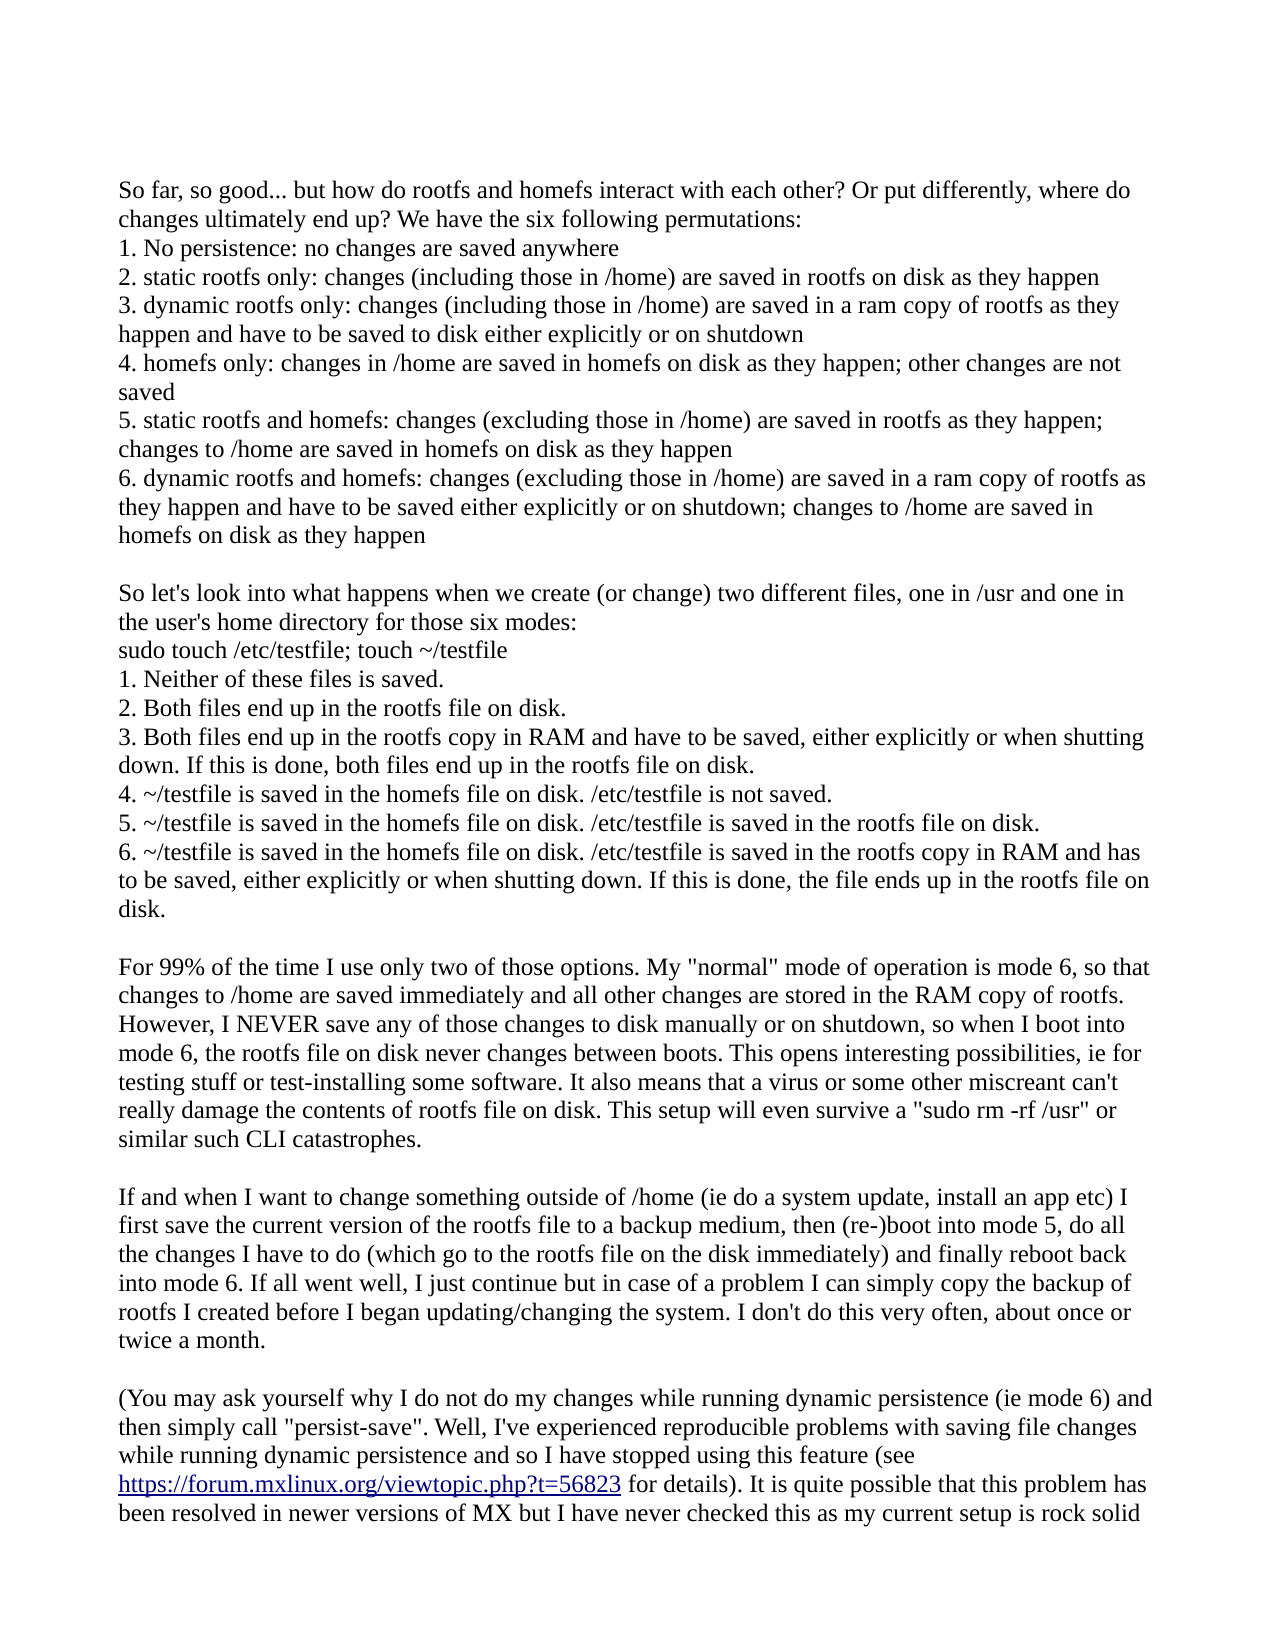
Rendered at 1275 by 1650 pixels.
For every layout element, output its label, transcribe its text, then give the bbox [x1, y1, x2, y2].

text So far, so good... but how do rootfs and homefs interact with each other? Or put differently, where do changes ultimately end up? We have the six following permutations: 1. No persistence: no changes are saved anywhere 2. static rootfs only: changes (including those in /home) are saved in rootfs on disk as they happen 3. dynamic rootfs only: changes (including those in /home) are saved in a ram copy of rootfs as they happen and have to be saved to disk either explicitly or on shutdown 4. homefs only: changes in /home are saved in homefs on disk as they happen; other changes are not saved 5. static rootfs and homefs: changes (excluding those in /home) are saved in rootfs as they happen; changes to /home are saved in homefs on disk as they happen 6. dynamic rootfs and homefs: changes (excluding those in /home) are saved in a ram copy of rootfs as they happen and have to be saved either explicitly or on shutdown; changes to /home are saved in homefs on disk as they happen So let's look into what happens when we create (or change) two different files, one in /usr and one in the user's home directory for those six modes: sudo touch /etc/testfile; touch ~/testfile 1. Neither of these files is saved. 2. Both files end up in the rootfs file on disk. 3. Both files end up in the rootfs copy in RAM and have to be saved, either explicitly or when shutting down. If this is done, both files end up in the rootfs file on disk. 4. ~/testfile is saved in the homefs file on disk. /etc/testfile is not saved. 5. ~/testfile is saved in the homefs file on disk. /etc/testfile is saved in the rootfs file on disk. 6. ~/testfile is saved in the homefs file on disk. /etc/testfile is saved in the rootfs copy in RAM and has to be saved, either explicitly or when shutting down. If this is done, the file ends up in the rootfs file on disk. For 99% of the time I use only two of those options. My "normal" mode of operation is mode 6, so that changes to /home are saved immediately and all other changes are stored in the RAM copy of rootfs. However, I NEVER save any of those changes to disk manually or on shutdown, so when I boot into mode 6, the rootfs file on disk never changes between boots. This opens interesting possibilities, ie for testing stuff or test-installing some software. It also means that a virus or some other miscreant can't really damage the contents of rootfs file on disk. This setup will even survive a "sudo rm -rf /usr" or similar such CLI catastrophes. If and when I want to change something outside of /home (ie do a system update, install an app etc) I first save the current version of the rootfs file to a backup medium, then (re-)boot into mode 5, do all the changes I have to do (which go to the rootfs file on the disk immediately) and finally reboot back into mode 6. If all went well, I just continue but in case of a problem I can simply copy the backup of rootfs I created before I began updating/changing the system. I don't do this very often, about once or twice a month. (You may ask yourself why I do not do my changes while running dynamic persistence (ie mode 6) and then simply call "persist-save". Well, I've experienced reproducible problems with saving file changes while running dynamic persistence and so I have stopped using this feature (see https://forum.mxlinux.org/viewtopic.php?t=56823 for details). It is quite possible that this problem has been resolved in newer versions of MX but I have never checked this as my current setup is rock solid [118, 118, 1157, 1527]
